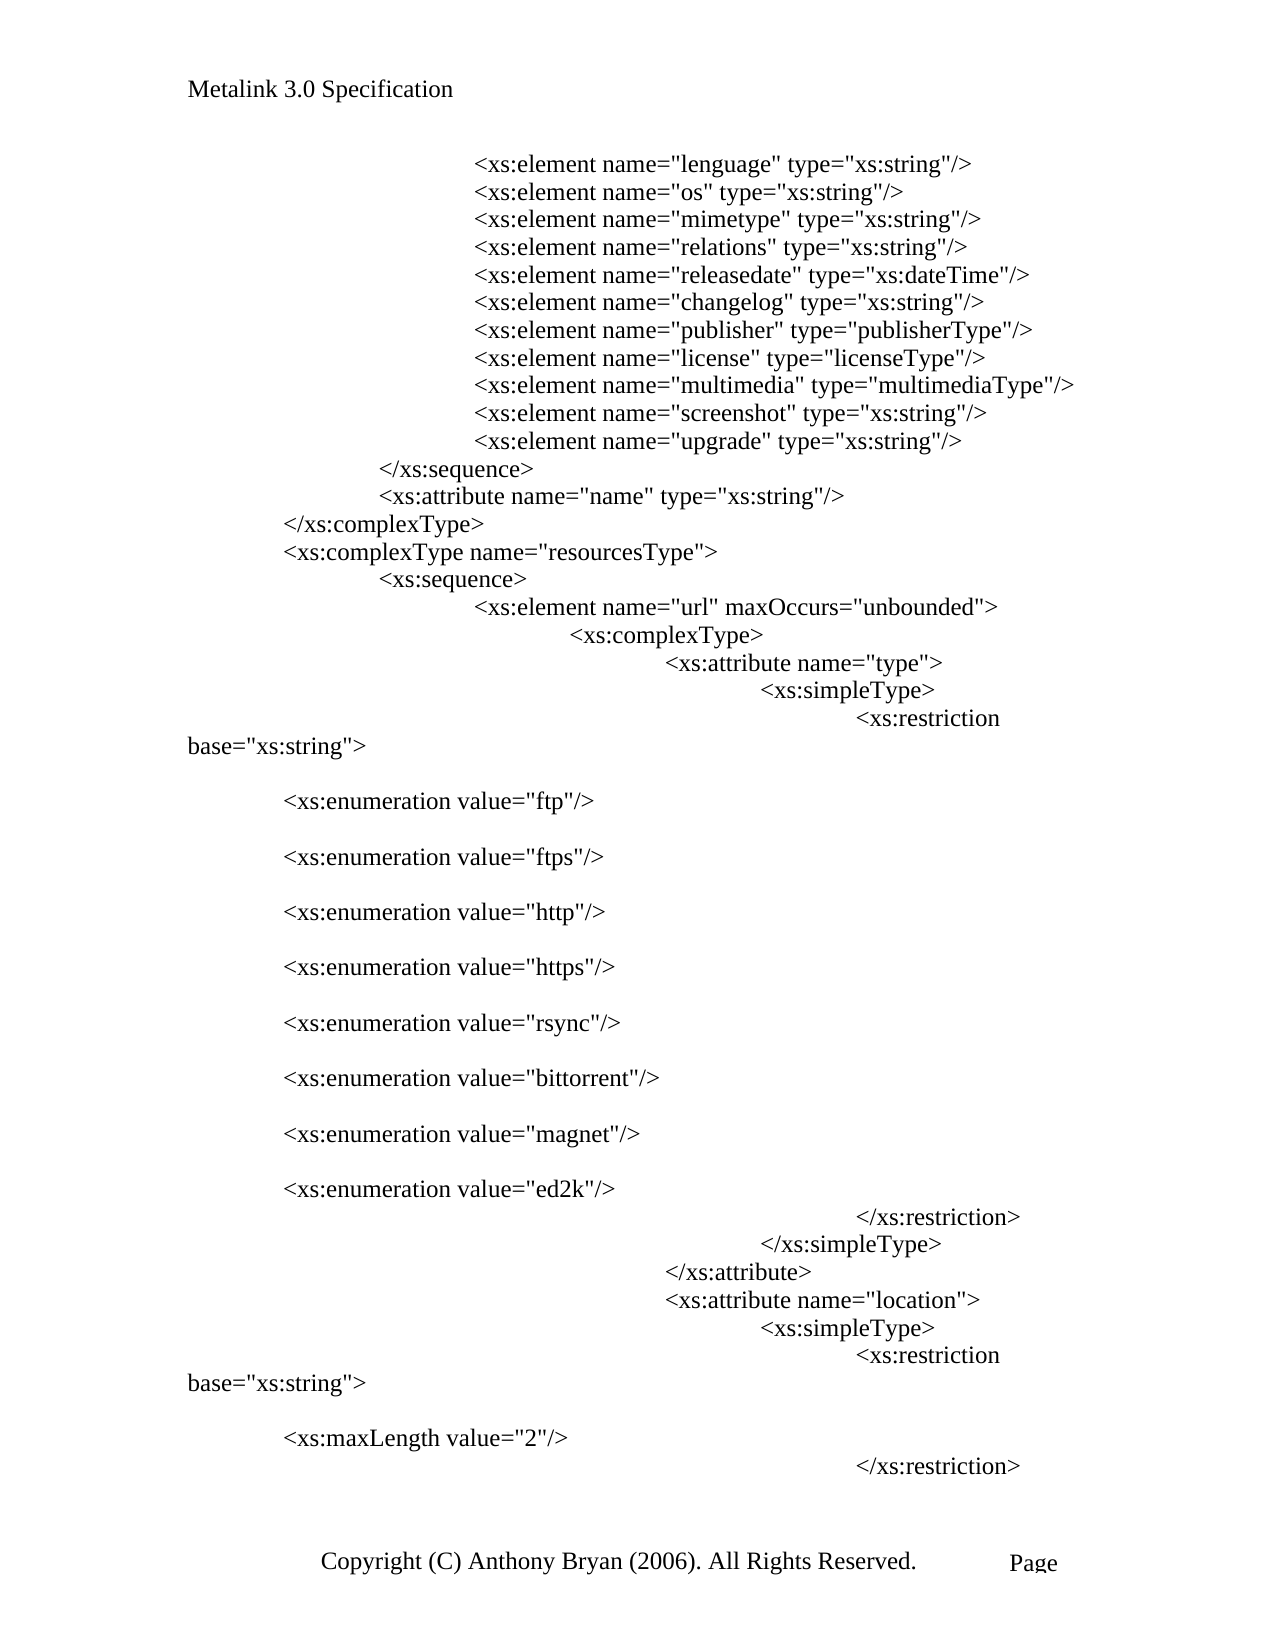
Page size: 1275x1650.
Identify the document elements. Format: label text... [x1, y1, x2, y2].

text </xs:attribute> [187, 1258, 1087, 1286]
text <xs:enumeration value="ftp"/> [187, 759, 1087, 815]
text <xs:element name="url" maxOccurs="unbounded"> [187, 593, 1087, 621]
text <xs:element name="releasedate" type="xs:dateTime"/> [187, 261, 1087, 288]
text <xs:element name="screenshot" type="xs:string"/> [187, 399, 1087, 427]
text <xs:attribute name="location"> [187, 1286, 1087, 1314]
text <xs:enumeration value="rsync"/> [187, 981, 1087, 1037]
text <xs:complexType name="resourcesType"> [187, 538, 1087, 566]
text </xs:sequence> [187, 455, 1087, 482]
text <xs:element name="os" type="xs:string"/> [187, 178, 1087, 205]
text <xs:element name="license" type="licenseType"/> [187, 344, 1087, 372]
text <xs:element name="upgrade" type="xs:string"/> [187, 427, 1087, 455]
text <xs:enumeration value="http"/> [187, 870, 1087, 926]
text <xs:enumeration value="ed2k"/> [187, 1147, 1087, 1203]
text </xs:simpleType> [187, 1231, 1087, 1258]
text <xs:complexType> [187, 621, 1087, 649]
text <xs:enumeration value="ftps"/> [187, 843, 1087, 870]
text <xs:element name="changelog" type="xs:string"/> [187, 288, 1087, 316]
text <xs:restriction base="xs:string"> [187, 1341, 1087, 1397]
text </xs:restriction> [187, 1203, 1087, 1231]
text <xs:sequence> [187, 566, 1087, 593]
text <xs:restriction base="xs:string"> [187, 704, 1087, 759]
text <xs:element name="multimedia" type="multimediaType"/> [187, 372, 1087, 399]
text </xs:complexType> [187, 510, 1087, 538]
text <xs:attribute name="name" type="xs:string"/> [187, 482, 1087, 510]
text <xs:element name="mimetype" type="xs:string"/> [187, 205, 1087, 233]
text <xs:enumeration value="https"/> [187, 953, 1087, 981]
text <xs:enumeration value="bittorrent"/> [187, 1037, 1087, 1092]
text <xs:element name="relations" type="xs:string"/> [187, 233, 1087, 261]
text <xs:element name="publisher" type="publisherType"/> [187, 316, 1087, 344]
text </xs:restriction> [187, 1452, 1087, 1480]
text <xs:maxLength value="2"/> [187, 1397, 1087, 1452]
text <xs:simpleType> [187, 1314, 1087, 1341]
text <xs:enumeration value="magnet"/> [187, 1092, 1087, 1147]
text <xs:attribute name="type"> [187, 649, 1087, 676]
text <xs:element name="lenguage" type="xs:string"/> [187, 150, 1087, 178]
text <xs:simpleType> [187, 676, 1087, 704]
